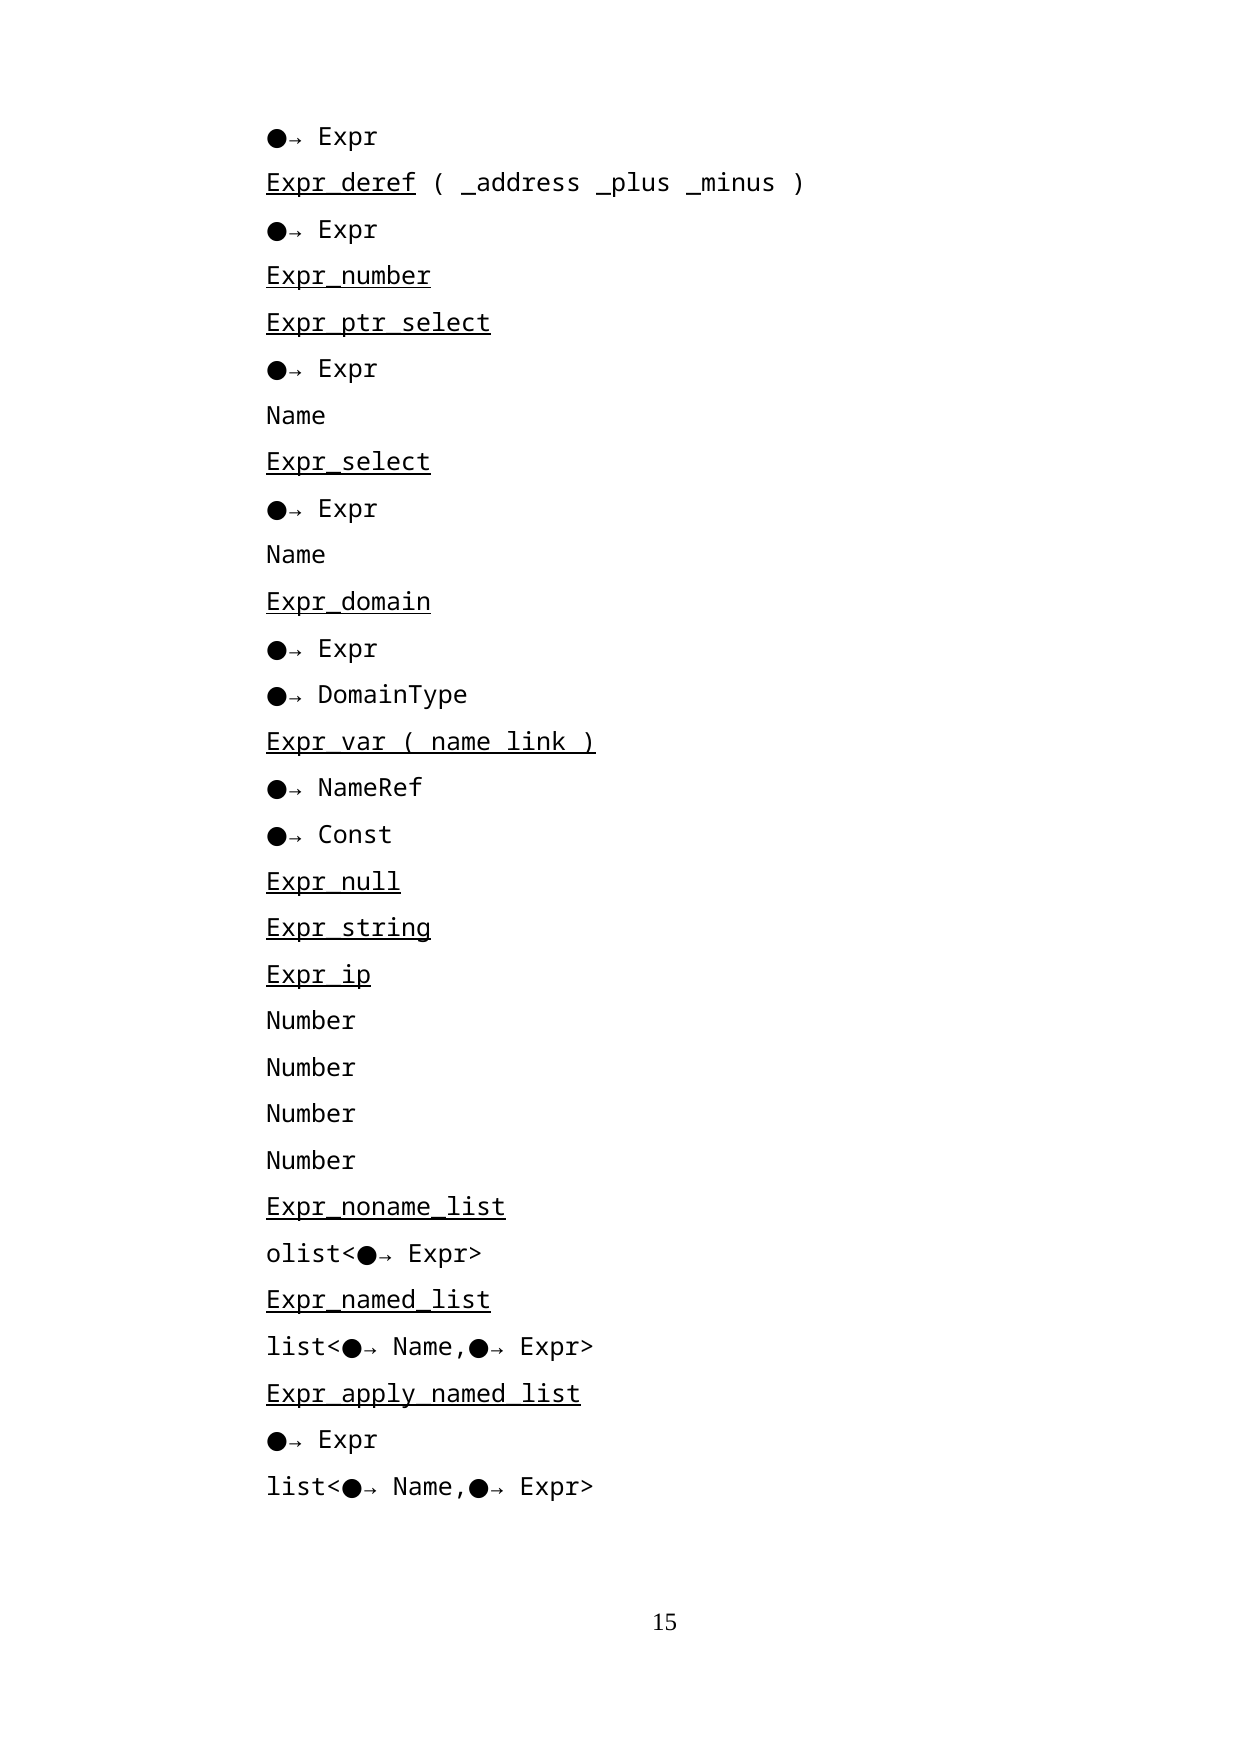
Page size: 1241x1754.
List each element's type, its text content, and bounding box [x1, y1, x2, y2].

text ●→ Expr [118, 118, 1122, 152]
text Expr_deref ( _address _plus _minus ) [118, 165, 1122, 199]
text list<●→ Name,●→ Expr> [118, 1468, 1122, 1502]
text Expr_string [118, 910, 1122, 944]
text Expr_ptr_select [118, 304, 1122, 338]
text Expr_apply_named_list [118, 1375, 1122, 1409]
text ●→ Expr [118, 351, 1122, 385]
text Expr_noname_list [118, 1189, 1122, 1223]
text Name [118, 537, 1122, 571]
text ●→ Expr [118, 211, 1122, 245]
text ●→ Expr [118, 1422, 1122, 1456]
text Expr_var ( name link ) [118, 723, 1122, 757]
text olist<●→ Expr> [118, 1236, 1122, 1270]
text Expr_number [118, 258, 1122, 292]
text Expr_ip [118, 956, 1122, 990]
text ●→ Expr [118, 630, 1122, 664]
text Expr_named_list [118, 1282, 1122, 1316]
text ●→ Expr [118, 491, 1122, 525]
text Number [118, 1003, 1122, 1037]
text Number [118, 1049, 1122, 1083]
text ●→ NameRef [118, 770, 1122, 804]
text Expr_null [118, 863, 1122, 897]
text Name [118, 397, 1122, 432]
text ●→ DomainType [118, 677, 1122, 711]
text Expr_domain [118, 584, 1122, 618]
text Number [118, 1096, 1122, 1130]
text list<●→ Name,●→ Expr> [118, 1329, 1122, 1363]
text Number [118, 1142, 1122, 1177]
text Expr_select [118, 444, 1122, 478]
text ●→ Const [118, 817, 1122, 851]
